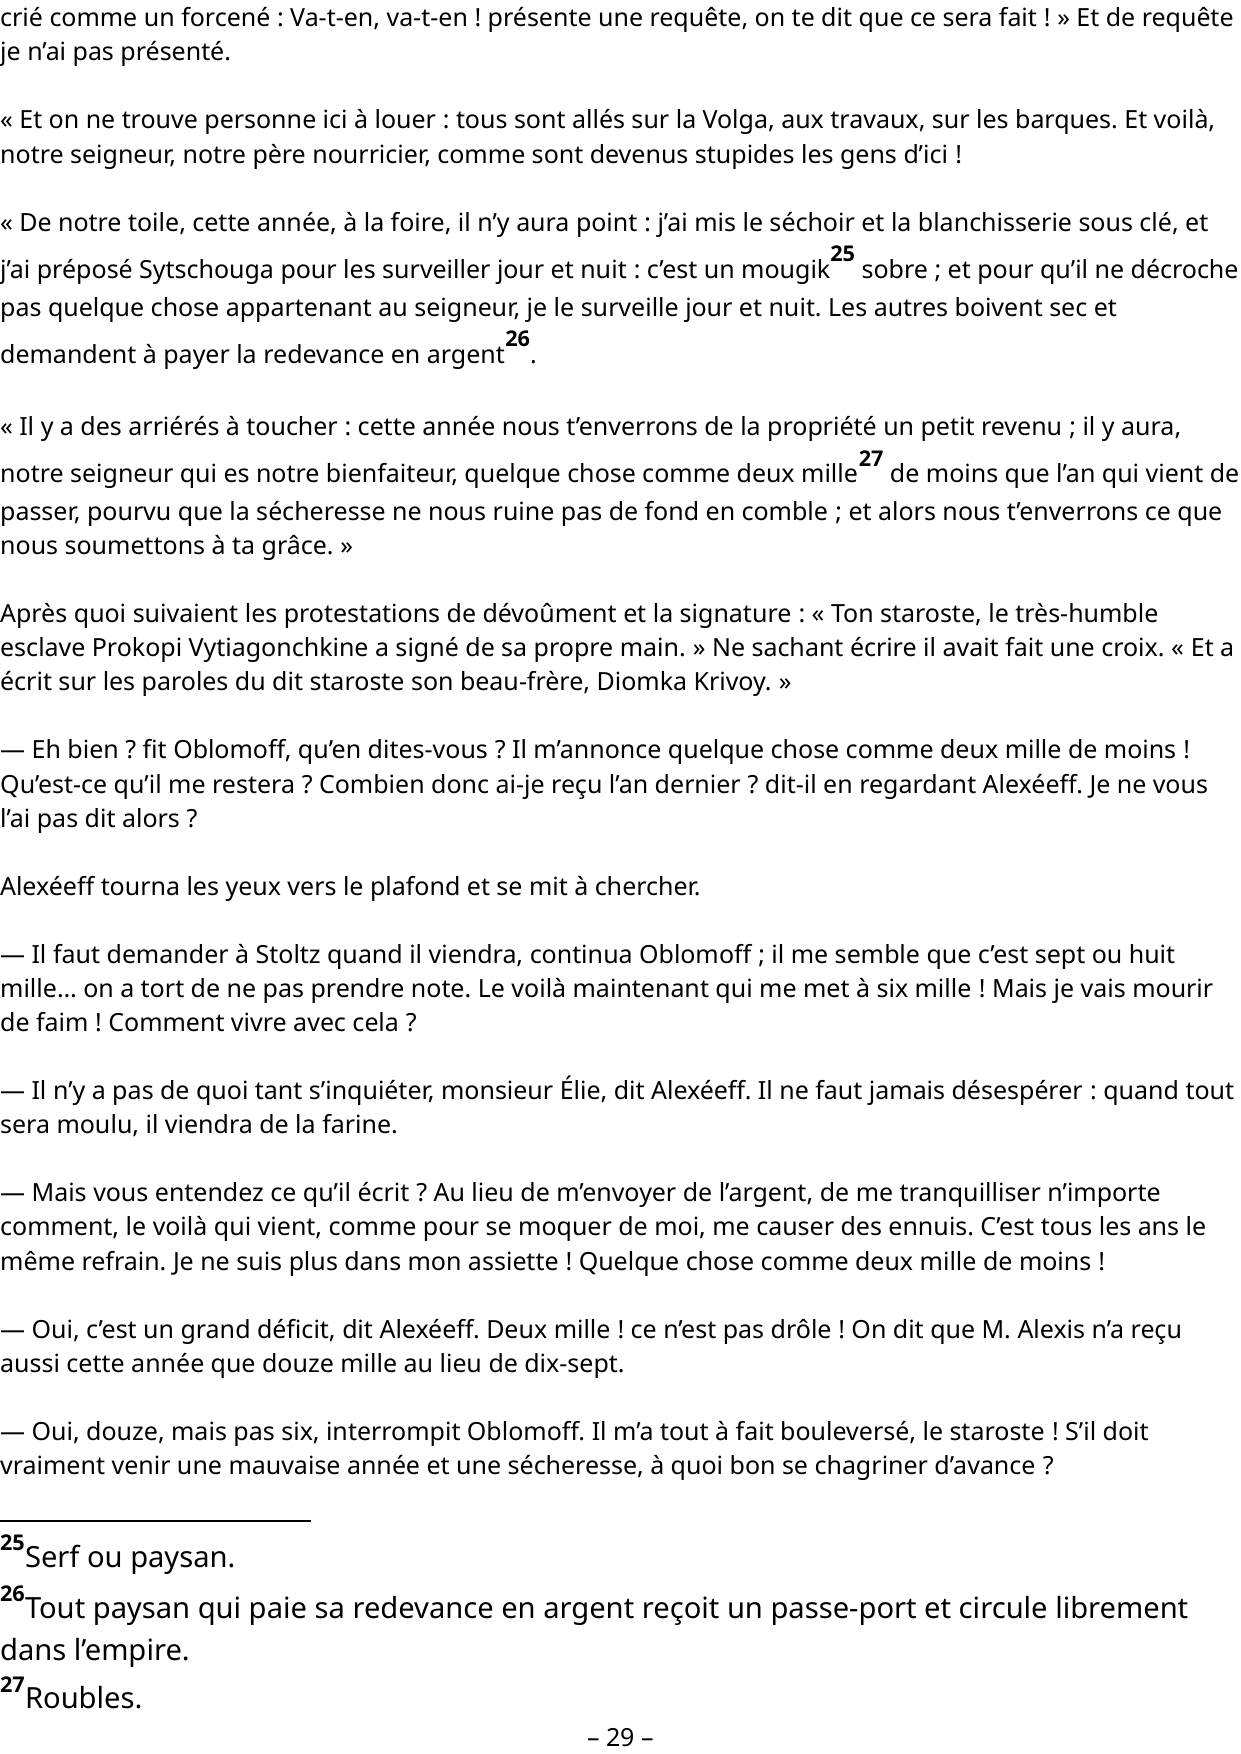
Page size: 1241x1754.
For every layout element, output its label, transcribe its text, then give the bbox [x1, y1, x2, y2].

text Serf ou paysan. [0, 1527, 1240, 1578]
text — Il n’y a pas de quoi tant s’inquiéter, monsieur Élie, dit Alexéeff. Il ne faut jamais désespérer : quand tout sera moulu, il viendra de la farine. [0, 1073, 1240, 1141]
text « Et on ne trouve personne ici à louer : tous sont allés sur la Volga, aux travaux, sur les barques. Et voilà, notre seigneur, notre père nourricier, comme sont devenus stupides les gens d’ici ! [0, 102, 1240, 170]
text — Oui, douze, mais pas six, interrompit Oblomoff. Il m’a tout à fait bouleversé, le staroste ! S’il doit vraiment venir une mauvaise année et une sécheresse, à quoi bon se chagriner d’avance ? [0, 1413, 1240, 1482]
text crié comme un forcené : Va-t-en, va-t-en ! présente une requête, on te dit que ce sera fait ! » Et de requête je n’ai pas présenté. [0, 0, 1240, 68]
text — Il faut demander à Stoltz quand il viendra, continua Oblomoff ; il me semble que c’est sept ou huit mille… on a tort de ne pas prendre note. Le voilà maintenant qui me met à six mille ! Mais je vais mourir de faim ! Comment vivre avec cela ? [0, 937, 1240, 1039]
text « Il y a des arriérés à toucher : cette année nous t’enverrons de la propriété un petit revenu ; il y aura, notre seigneur qui es notre bienfaiteur, quelque chose comme deux mille de moins que l’an qui vient de passer, pourvu que la sécheresse ne nous ruine pas de fond en comble ; et alors nous t’enverrons ce que nous soumettons à ta grâce. » [0, 409, 1240, 562]
text — Eh bien ? fit Oblomoff, qu’en dites-vous ? Il m’annonce quelque chose comme deux mille de moins ! Qu’est-ce qu’il me restera ? Combien donc ai-je reçu l’an dernier ? dit-il en regardant Alexéeff. Je ne vous l’ai pas dit alors ? [0, 732, 1240, 834]
text Roubles. [0, 1669, 1240, 1720]
text — Mais vous entendez ce qu’il écrit ? Au lieu de m’envoyer de l’argent, de me tranquilliser n’importe comment, le voilà qui vient, comme pour se moquer de moi, me causer des ennuis. C’est tous les ans le même refrain. Je ne suis plus dans mon assiette ! Quelque chose comme deux mille de moins ! [0, 1175, 1240, 1277]
text — Oui, c’est un grand déficit, dit Alexéeff. Deux mille ! ce n’est pas drôle ! On dit que M. Alexis n’a reçu aussi cette année que douze mille au lieu de dix-sept. [0, 1311, 1240, 1379]
text Tout paysan qui paie sa redevance en argent reçoit un passe-port et circule librement dans l’empire. [0, 1578, 1240, 1669]
text « De notre toile, cette année, à la foire, il n’y aura point : j’ai mis le séchoir et la blanchisserie sous clé, et j’ai préposé Sytschouga pour les surveiller jour et nuit : c’est un mougik sobre ; et pour qu’il ne décroche pas quelque chose appartenant au seigneur, je le surveille jour et nuit. Les autres boivent sec et demandent à payer la redevance en argent. [0, 204, 1240, 374]
text Après quoi suivaient les protestations de dévoûment et la signature : « Ton staroste, le très-humble esclave Prokopi Vytiagonchkine a signé de sa propre main. » Ne sachant écrire il avait fait une croix. « Et a écrit sur les paroles du dit staroste son beau-frère, Diomka Krivoy. » [0, 596, 1240, 698]
text Alexéeff tourna les yeux vers le plafond et se mit à chercher. [0, 868, 1240, 902]
